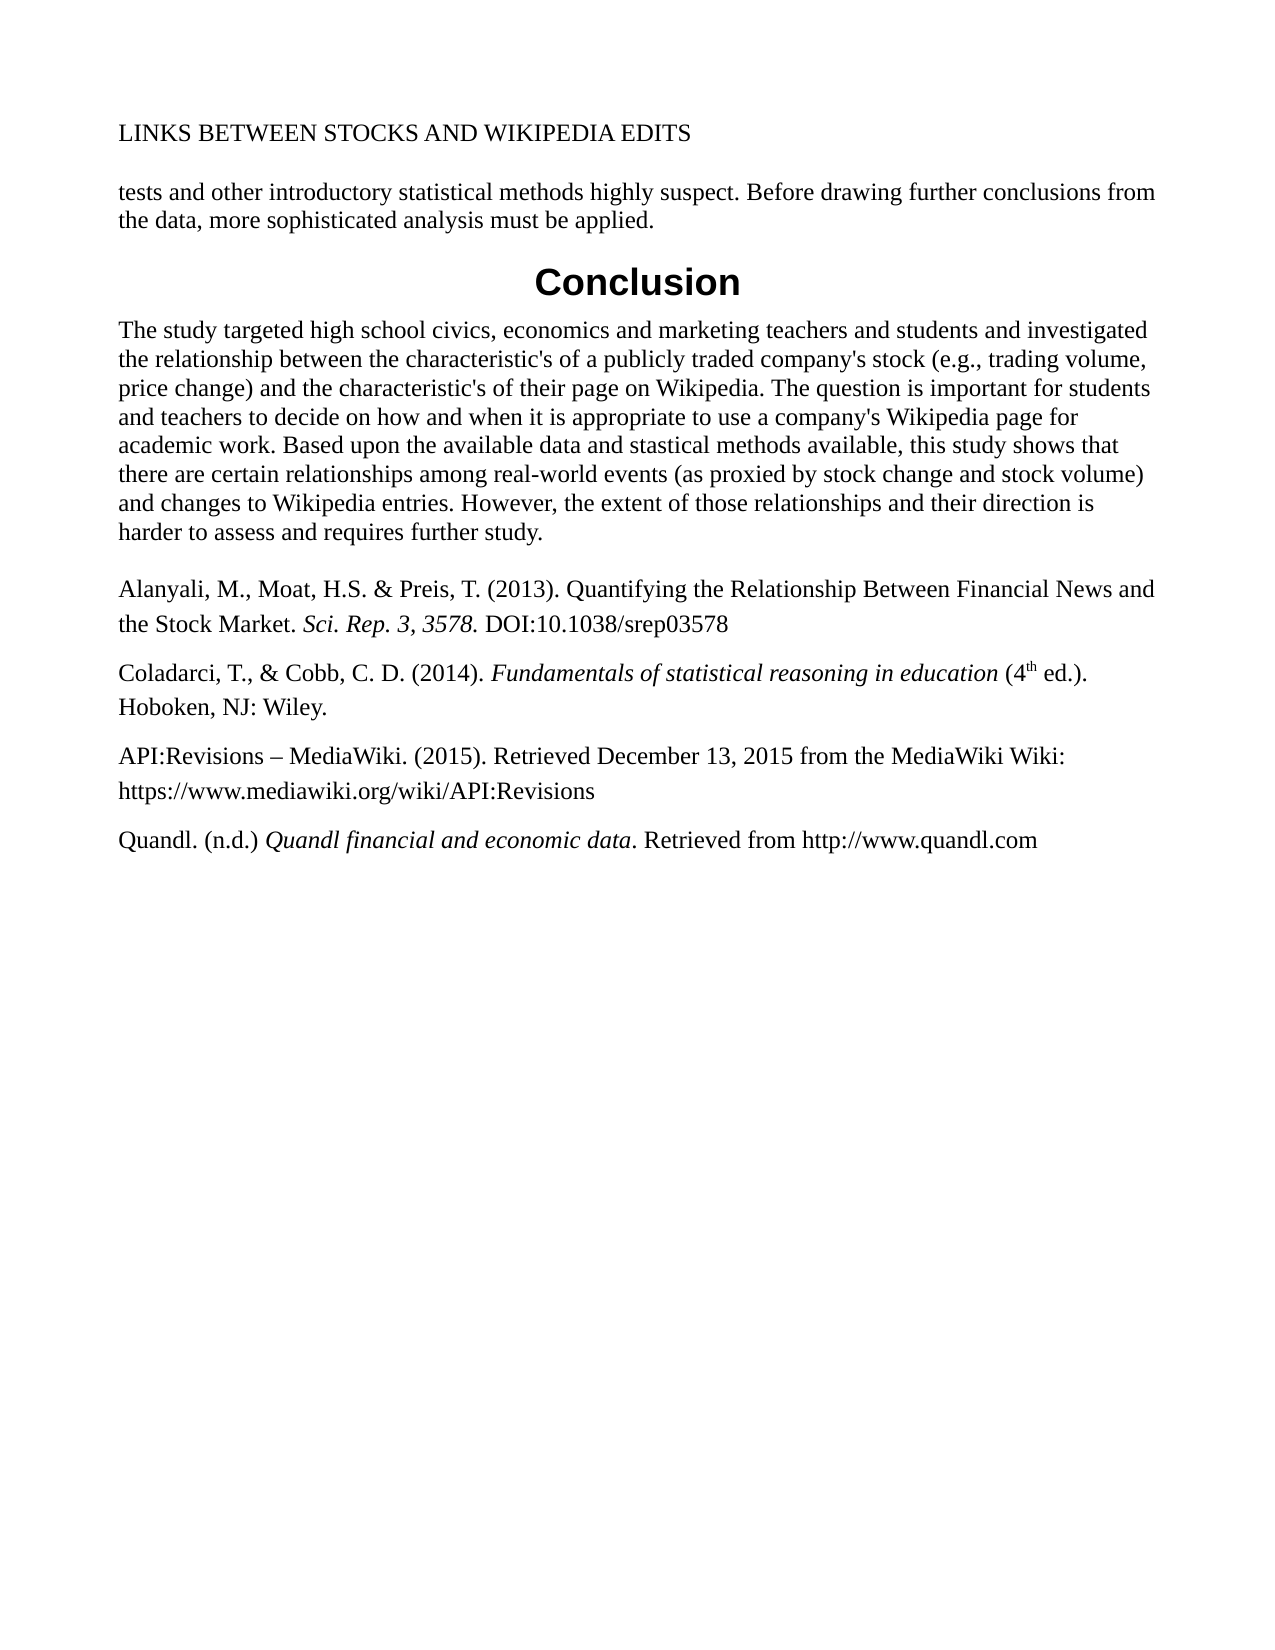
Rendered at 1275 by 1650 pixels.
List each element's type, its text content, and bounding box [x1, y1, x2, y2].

text Alanyali, M., Moat, H.S. & Preis, T. (2013). Quantifying the Relationship Between Financial News and the Stock Market. Sci. Rep. 3, 3578. DOI:10.1038/srep03578 [118, 574, 1157, 637]
text Coladarci, T., & Cobb, C. D. (2014). Fundamentals of statistical reasoning in education (4th ed.). Hoboken, NJ: Wiley. [118, 658, 1157, 721]
text Quandl. (n.d.) Quandl financial and economic data. Retrieved from http://www.quandl.com [118, 825, 1157, 854]
text tests and other introductory statistical methods highly suspect. Before drawing further conclusions from the data, more sophisticated analysis must be applied. [118, 177, 1157, 234]
subtitle Conclusion [118, 259, 1157, 303]
text The study targeted high school civics, economics and marketing teachers and students and investigated the relationship between the characteristic's of a publicly traded company's stock (e.g., trading volume, price change) and the characteristic's of their page on Wikipedia. The question is important for students and teachers to decide on how and when it is appropriate to use a company's Wikipedia page for academic work. Based upon the available data and stastical methods available, this study shows that there are certain relationships among real-world events (as proxied by stock change and stock volume) and changes to Wikipedia entries. However, the extent of those relationships and their direction is harder to assess and requires further study. [118, 316, 1157, 546]
text API:Revisions – MediaWiki. (2015). Retrieved December 13, 2015 from the MediaWiki Wiki: https://www.mediawiki.org/wiki/API:Revisions [118, 741, 1157, 804]
